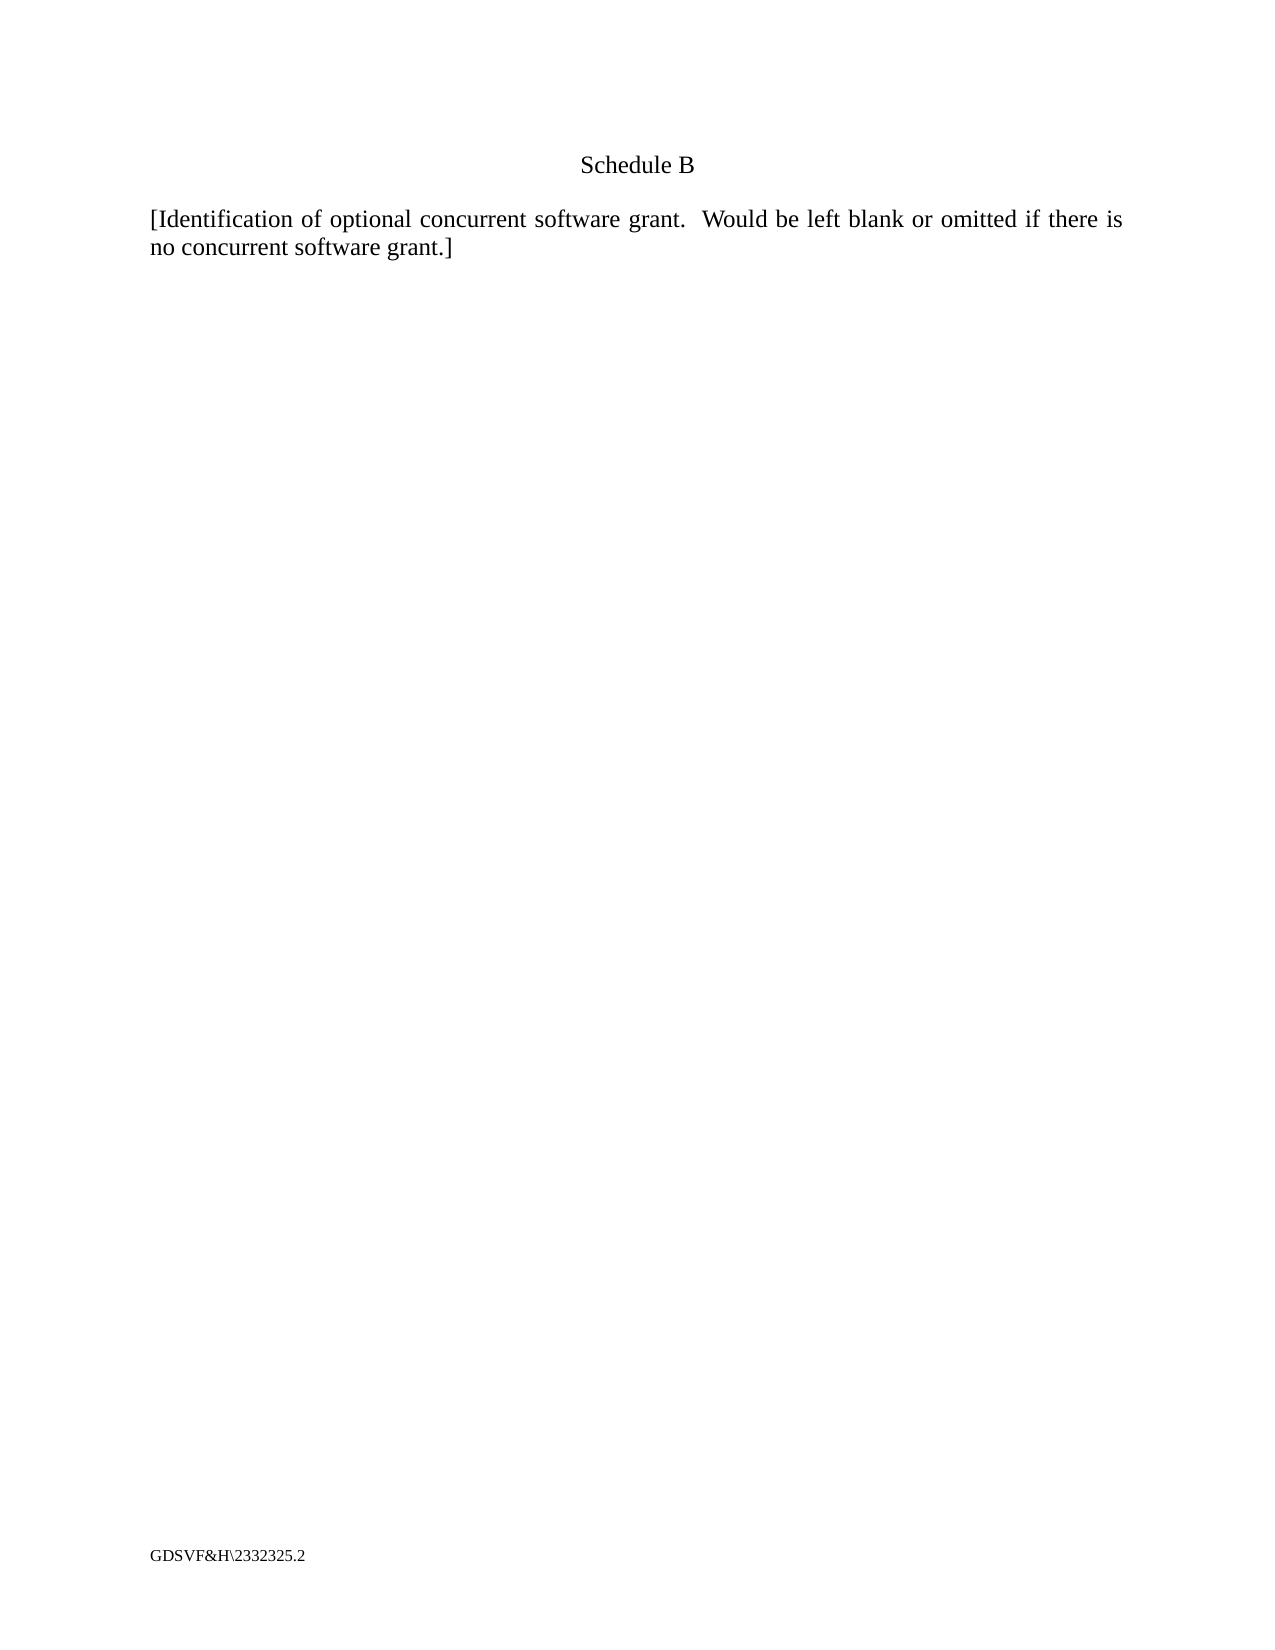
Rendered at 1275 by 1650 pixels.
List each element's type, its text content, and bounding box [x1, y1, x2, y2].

subtitle Schedule B [150, 150, 1125, 179]
text [Identification of optional concurrent software grant. Would be left blank or omitted if there is no concurrent software grant.] [150, 204, 1125, 261]
